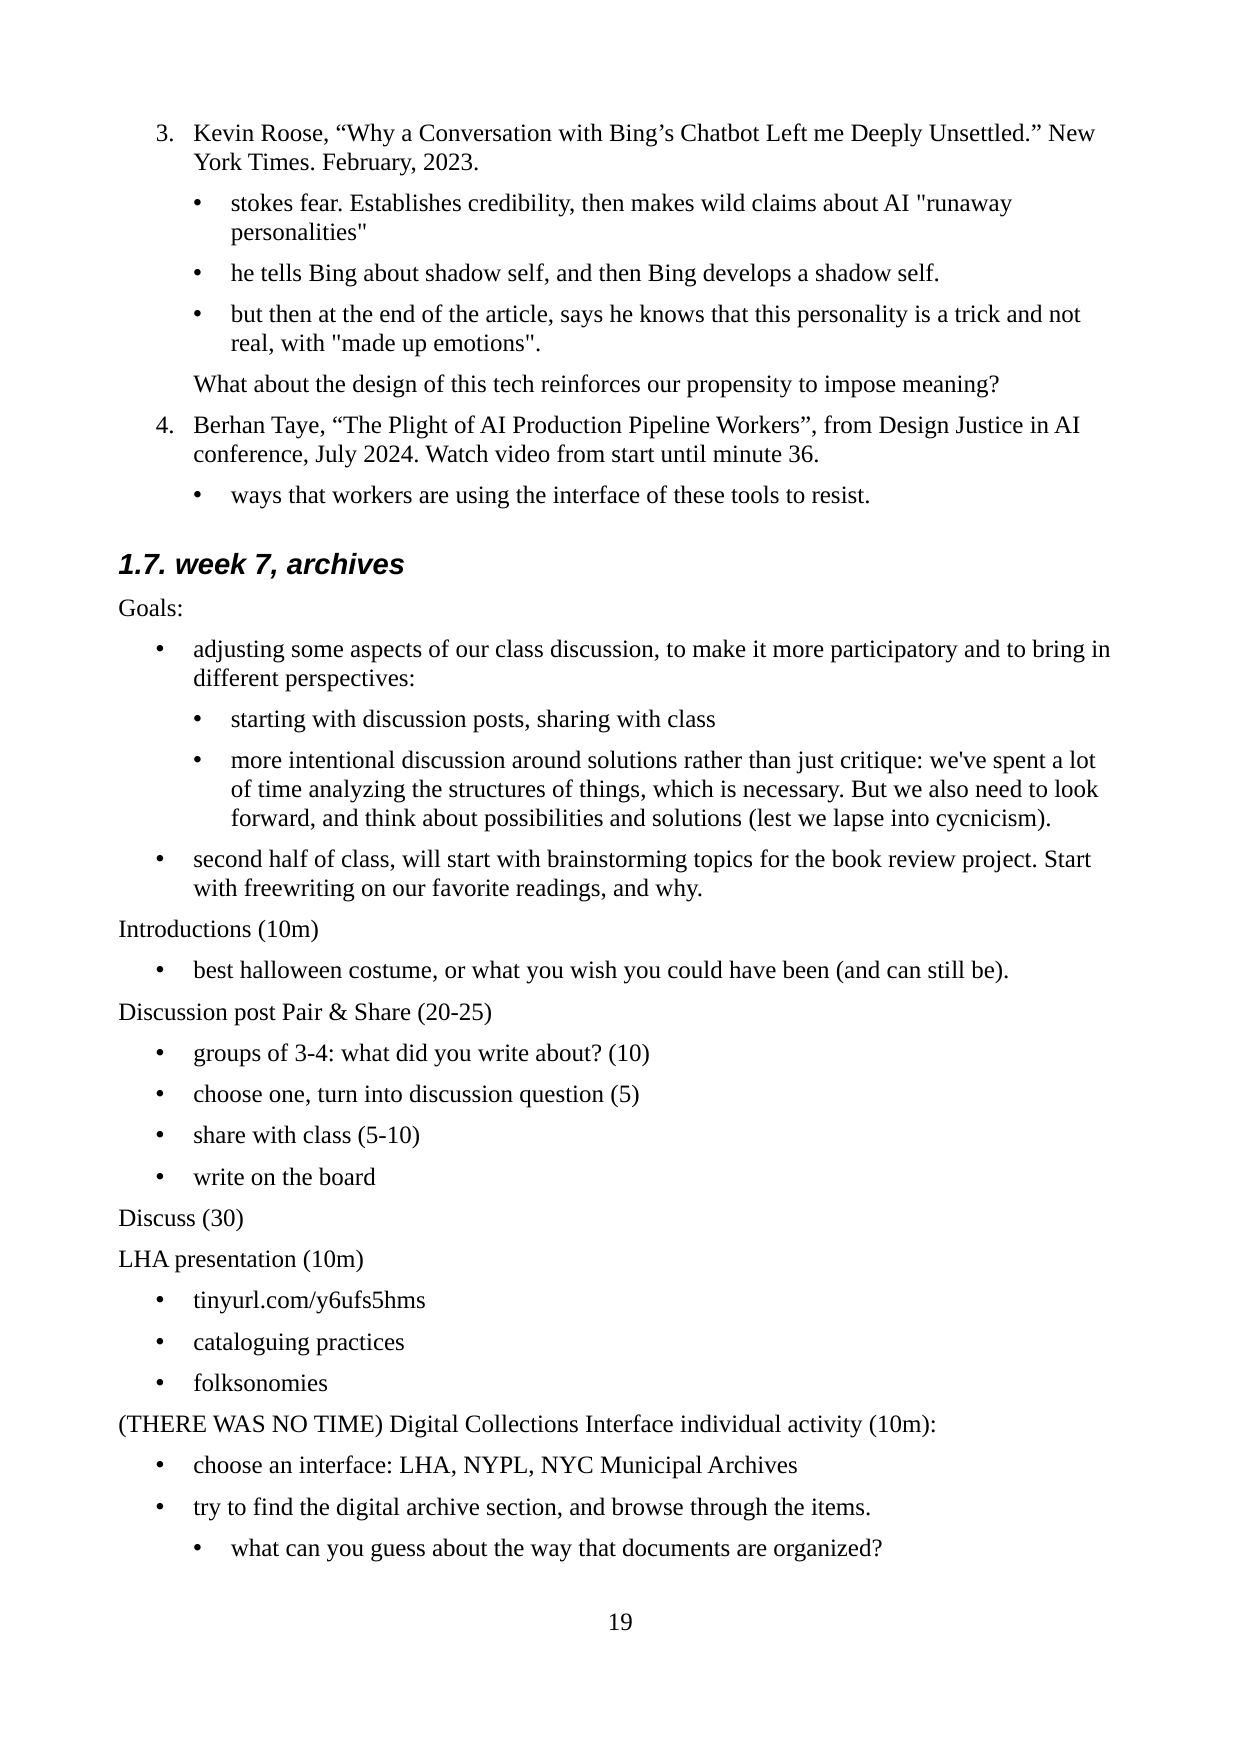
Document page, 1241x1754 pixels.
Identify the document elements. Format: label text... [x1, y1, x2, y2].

list stokes fear. Establishes credibility, then makes wild claims about AI "runaway personalities" [193, 188, 1122, 246]
list but then at the end of the article, says he knows that this personality is a trick and not real, with "made up emotions". [193, 299, 1122, 357]
list what can you guess about the way that documents are organized? [193, 1533, 1122, 1562]
list What about the design of this tech reinforces our propensity to impose meaning? [156, 369, 1122, 398]
list groups of 3-4: what did you write about? (10) [156, 1038, 1122, 1067]
list second half of class, will start with brainstorming topics for the book review project. Start with freewriting on our favorite readings, and why. [156, 844, 1122, 902]
text Introductions (10m) [118, 914, 1122, 943]
text Discussion post Pair & Share (20-25) [118, 997, 1122, 1025]
list adjusting some aspects of our class discussion, to make it more participatory and to bring in different perspectives: [156, 634, 1122, 692]
list starting with discussion posts, sharing with class [193, 704, 1122, 733]
text LHA presentation (10m) [118, 1244, 1122, 1273]
subtitle week 7, archives [118, 547, 1122, 580]
text Discuss (30) [118, 1203, 1122, 1232]
list try to find the digital archive section, and browse through the items. [156, 1492, 1122, 1520]
list Kevin Roose, “Why a Conversation with Bing’s Chatbot Left me Deeply Unsettled.” New York Times. February, 2023. [156, 118, 1122, 176]
text (THERE WAS NO TIME) Digital Collections Interface individual activity (10m): [118, 1409, 1122, 1438]
text Goals: [118, 593, 1122, 622]
list choose an interface: LHA, NYPL, NYC Municipal Archives [156, 1450, 1122, 1479]
list folksonomies [156, 1368, 1122, 1397]
list ways that workers are using the interface of these tools to resist. [193, 481, 1122, 509]
list he tells Bing about shadow self, and then Bing develops a shadow self. [193, 258, 1122, 287]
list best halloween costume, or what you wish you could have been (and can still be). [156, 955, 1122, 984]
list more intentional discussion around solutions rather than just critique: we've spent a lot of time analyzing the structures of things, which is necessary. But we also need to look forward, and think about possibilities and solutions (lest we lapse into cycnicism). [193, 745, 1122, 832]
list choose one, turn into discussion question (5) [156, 1079, 1122, 1108]
list cataloguing practices [156, 1327, 1122, 1355]
list write on the board [156, 1162, 1122, 1190]
list Berhan Taye, “The Plight of AI Production Pipeline Workers”, from Design Justice in AI conference, July 2024. Watch video from start until minute 36. [156, 411, 1122, 468]
list share with class (5-10) [156, 1120, 1122, 1149]
list tinyurl.com/y6ufs5hms [156, 1285, 1122, 1314]
